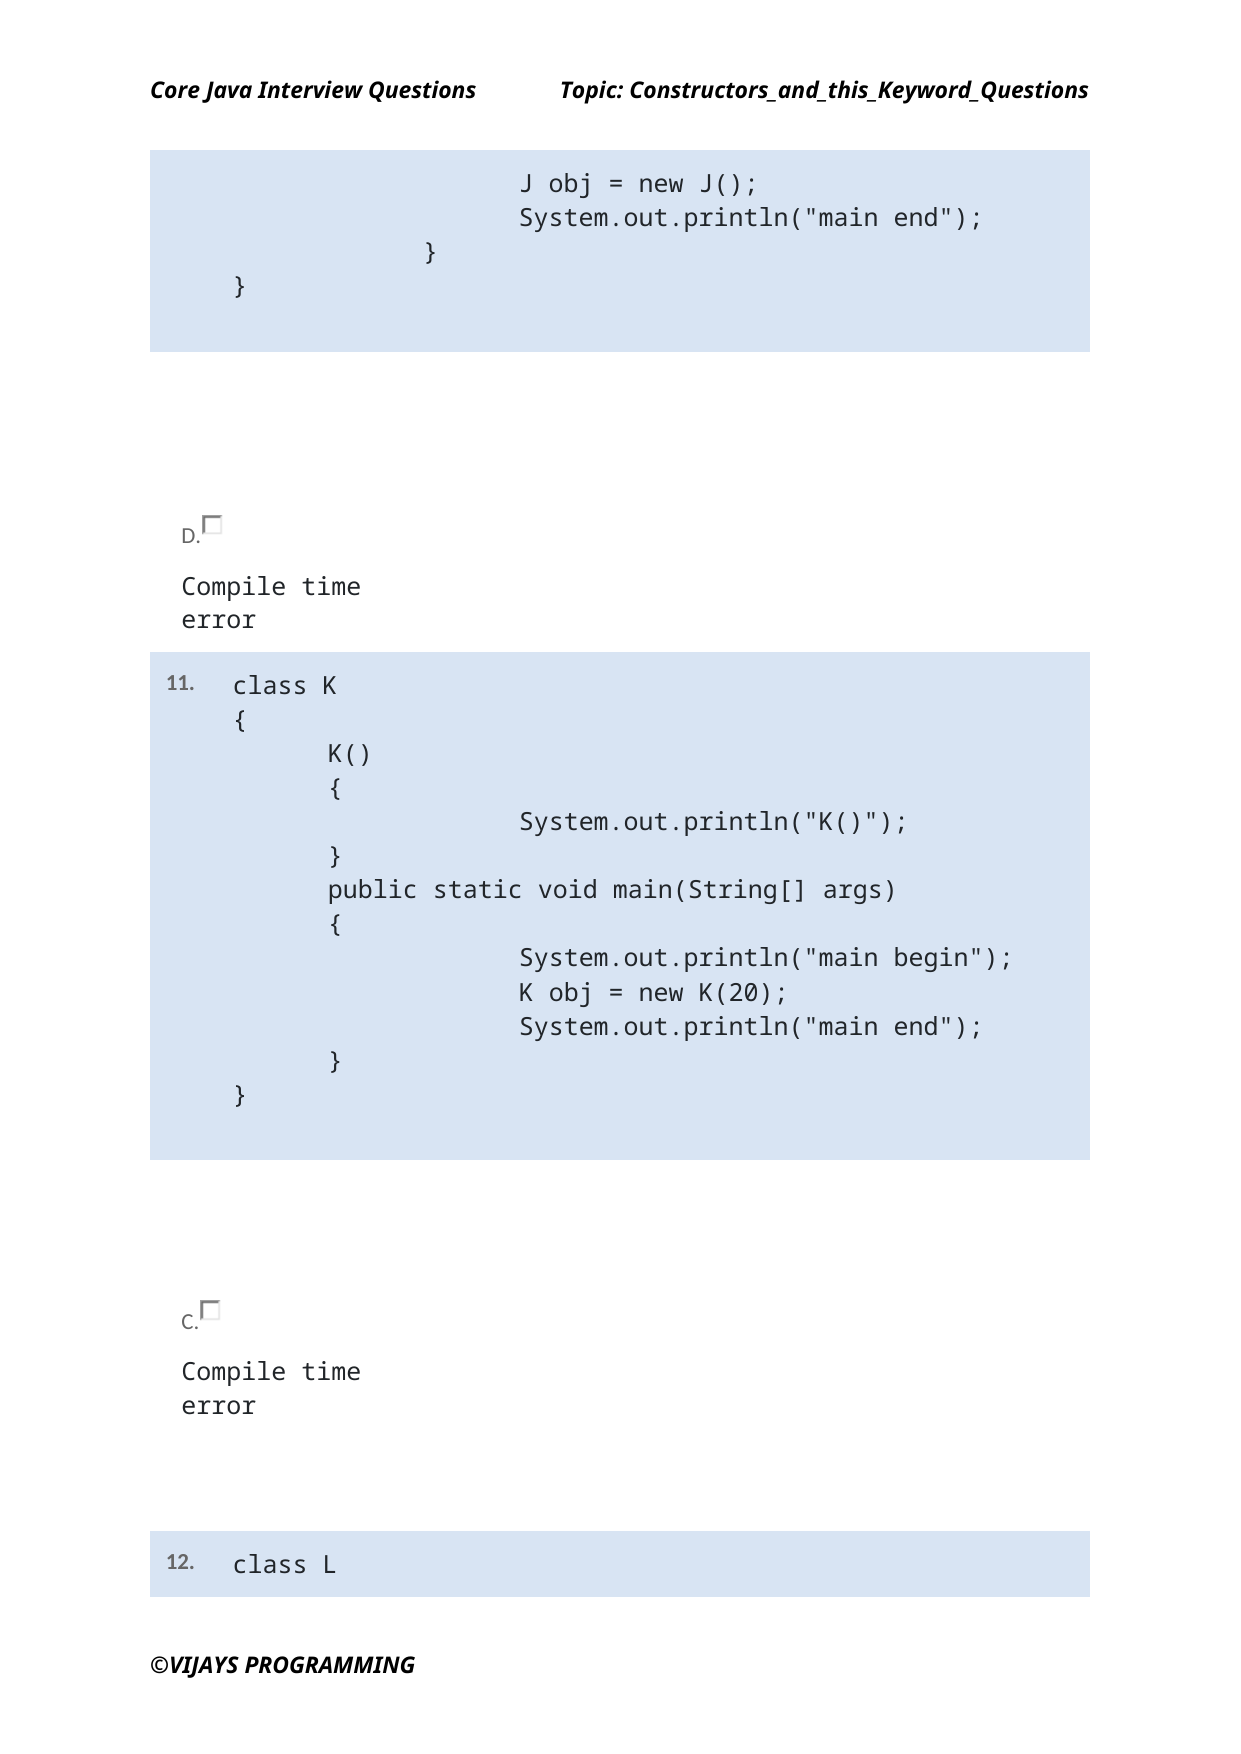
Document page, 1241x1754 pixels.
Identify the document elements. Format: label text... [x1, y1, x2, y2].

table_header [181, 1246, 319, 1293]
table_header [181, 414, 319, 461]
table_header [181, 1422, 281, 1516]
table_header 11. [150, 652, 217, 1160]
table_header class K { K() { System.out.println("K()"); } public static void main(String[] args) { System.out.println("main begin"); K obj = new K(20); System.out.println("main end"); } } [217, 652, 1090, 1160]
table_cell J obj = new J(); System.out.println("main end"); } } [216, 150, 1090, 352]
table_cell [150, 352, 1090, 652]
table_cell [150, 1160, 1090, 1531]
table_cell class L [217, 1531, 1090, 1597]
table_header [181, 1176, 319, 1246]
table_header [181, 367, 319, 414]
table_cell [150, 150, 216, 352]
table_header D. Compile time error [181, 508, 429, 636]
table_header [181, 461, 319, 507]
table_cell 12. [150, 1531, 217, 1597]
table_header C. Compile time error [181, 1293, 429, 1422]
